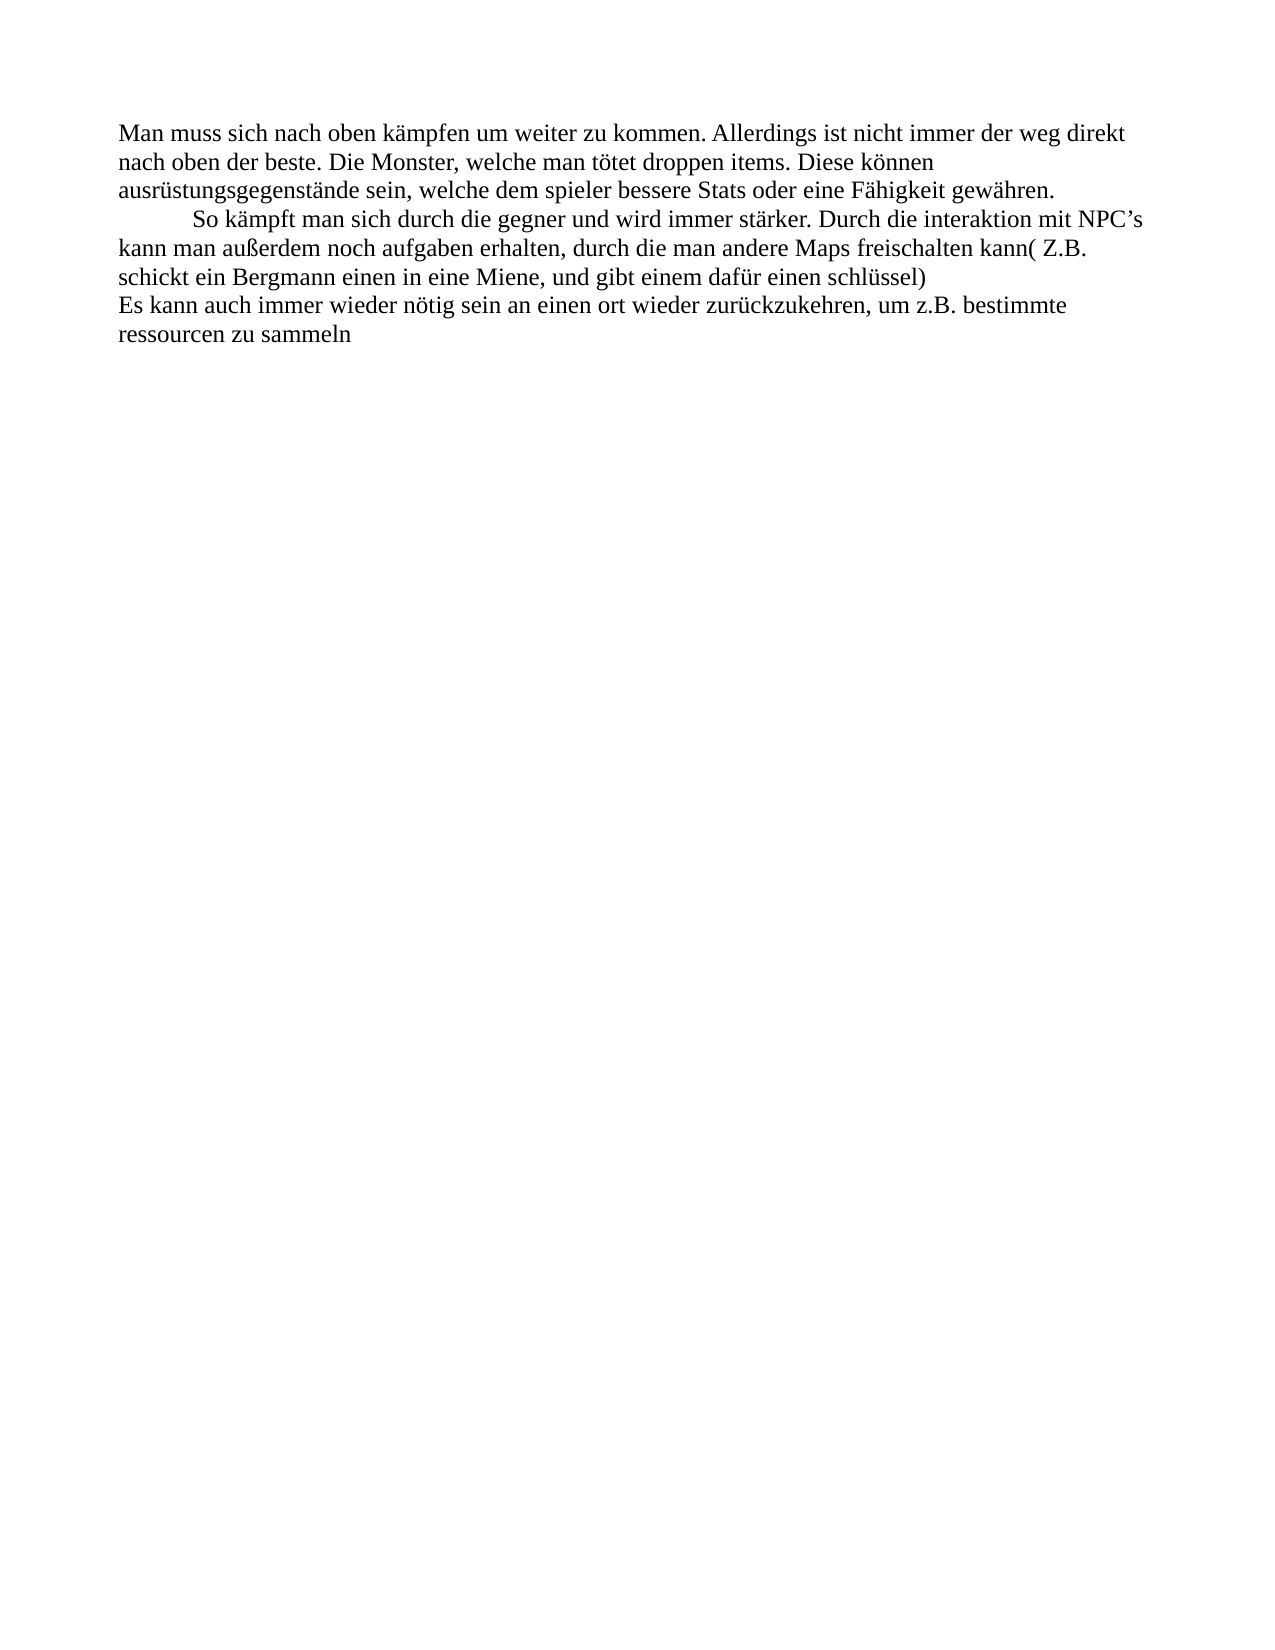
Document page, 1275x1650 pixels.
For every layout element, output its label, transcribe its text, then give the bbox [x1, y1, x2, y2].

text Man muss sich nach oben kämpfen um weiter zu kommen. Allerdings ist nicht immer der weg direkt nach oben der beste. Die Monster, welche man tötet droppen items. Diese können ausrüstungsgegenstände sein, welche dem spieler bessere Stats oder eine Fähigkeit gewähren. So kämpft man sich durch die gegner und wird immer stärker. Durch die interaktion mit NPC’s kann man außerdem noch aufgaben erhalten, durch die man andere Maps freischalten kann( Z.B. schickt ein Bergmann einen in eine Miene, und gibt einem dafür einen schlüssel) [118, 118, 1157, 291]
text Es kann auch immer wieder nötig sein an einen ort wieder zurückzukehren, um z.B. bestimmte ressourcen zu sammeln [118, 291, 1157, 348]
